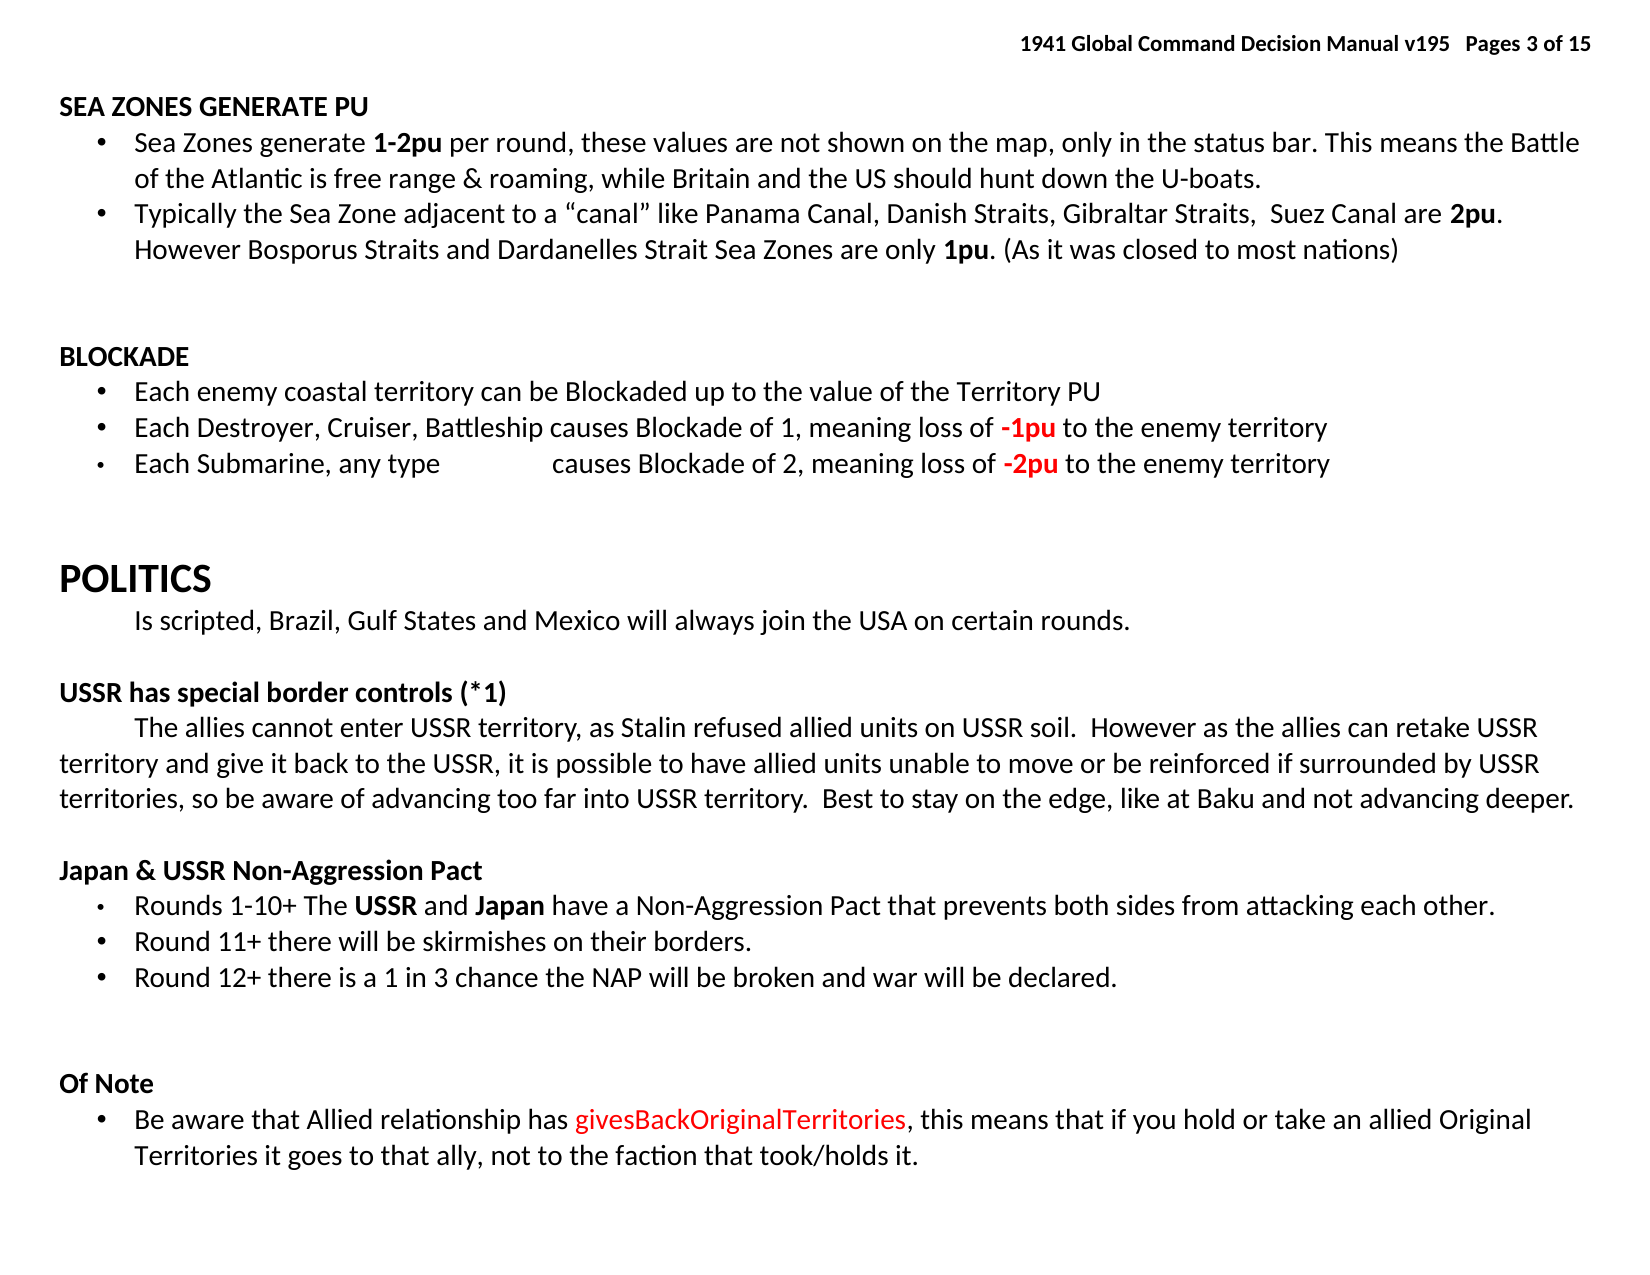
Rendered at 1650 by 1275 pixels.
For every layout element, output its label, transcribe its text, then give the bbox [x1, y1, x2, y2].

list Round 12+ there is a 1 in 3 chance the NAP will be broken and war will be declared. [97, 959, 1591, 994]
list Be aware that Allied relationship has givesBackOriginalTerritories, this means that if you hold or take an allied Original Territories it goes to that ally, not to the faction that took/holds it. [97, 1101, 1591, 1172]
list Each Submarine, any type causes Blockade of 2, meaning loss of -2pu to the enemy territory [97, 445, 1591, 480]
list Sea Zones generate 1-2pu per round, these values are not shown on the map, only in the status bar. This means the Battle of the Atlantic is free range & roaming, while Britain and the US should hunt down the U-boats. [97, 124, 1591, 195]
list Each Destroyer, Cruiser, Battleship causes Blockade of 1, meaning loss of -1pu to the enemy territory [97, 409, 1591, 445]
list Each enemy coastal territory can be Blockaded up to the value of the Territory PU [97, 373, 1591, 409]
text USSR has special border controls (*1) [59, 674, 1591, 709]
text SEA ZONES GENERATE PU [59, 88, 1591, 124]
text Japan & USSR Non-Aggression Pact [59, 852, 1591, 887]
text BLOCKADE [59, 338, 1591, 373]
list Typically the Sea Zone adjacent to a “canal” like Panama Canal, Danish Straits, Gibraltar Straits, Suez Canal are 2pu. However Bosporus Straits and Dardanelles Strait Sea Zones are only 1pu. (As it was closed to most nations) [97, 195, 1591, 267]
text Of Note [59, 1066, 1591, 1101]
text Is scripted, Brazil, Gulf States and Mexico will always join the USA on certain rounds. [59, 602, 1591, 638]
list Rounds 1-10+ The USSR and Japan have a Non-Aggression Pact that prevents both sides from attacking each other. [97, 887, 1591, 923]
text POLITICS [59, 552, 1591, 602]
list Round 11+ there will be skirmishes on their borders. [97, 923, 1591, 959]
text The allies cannot enter USSR territory, as Stalin refused allied units on USSR soil. However as the allies can retake USSR territory and give it back to the USSR, it is possible to have allied units unable to move or be reinforced if surrounded by USSR territories, so be aware of advancing too far into USSR territory. Best to stay on the edge, like at Baku and not advancing deeper. [59, 709, 1591, 816]
